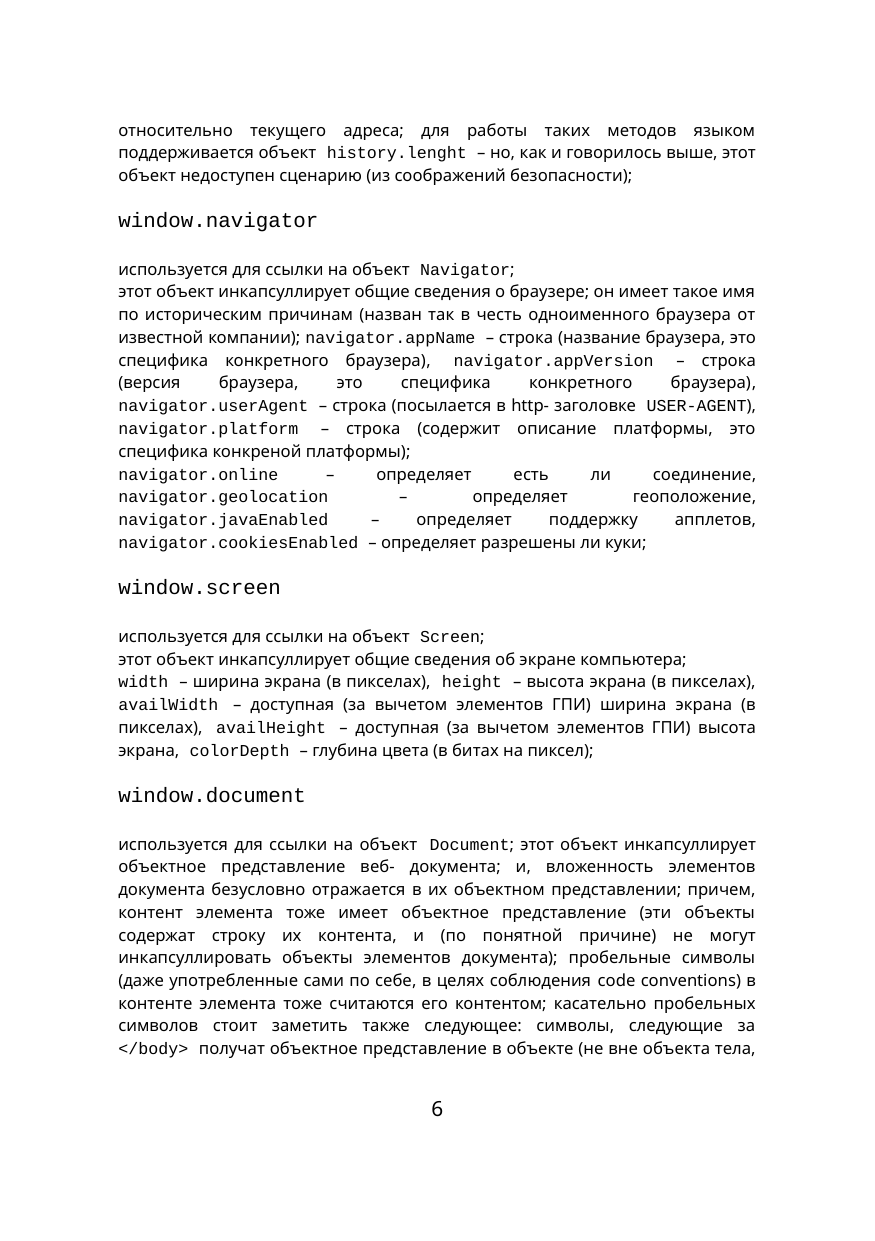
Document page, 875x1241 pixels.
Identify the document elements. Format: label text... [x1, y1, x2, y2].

text width – ширина экрана (в пикселах), height – высота экрана (в пикселах), availWidth – доступная (за вычетом элементов ГПИ) ширина экрана (в пикселах), availHeight – доступная (за вычетом элементов ГПИ) высота экрана, colorDepth – глубина цвета (в битах на пиксел); [118, 670, 756, 761]
text используется для ссылки на объект Document; этот объект инкапсуллирует объектное представление веб- документа; и, вложенность элементов документа безусловно отражается в их объектном представлении; причем, контент элемента тоже имеет объектное представление (эти объекты содержат строку их контента, и (по понятной причине) не могут инкапсуллировать объекты элементов документа); пробельные символы (даже употребленные сами по себе, в целях соблюдения code conventions) в контенте элемента тоже считаются его контентом; касательно пробельных символов стоит заметить также следующее: символы, следующие за </body> получат объектное представление в объекте (не вне объекта тела, [118, 832, 756, 1059]
text этот объект инкапсуллирует общие сведения о браузере; он имеет такое имя по историческим причинам (назван так в честь одноименного браузера от известной компании); navigator.appName – строка (название браузера, это специфика конкретного браузера), navigator.appVersion – строка (версия браузера, это специфика конкретного браузера), navigator.userAgent – строка (посылается в http- заголовке USER-AGENT), navigator.platform – строка (содержит описание платформы, это специфика конкреной платформы); [118, 280, 756, 462]
text window.navigator [118, 210, 756, 234]
text используется для ссылки на объект Screen; [118, 624, 756, 647]
text navigator.online – определяет есть ли соединение, navigator.geolocation – определяет геоположение, navigator.javaEnabled – определяет поддержку апплетов, navigator.cookiesEnabled – определяет разрешены ли куки; [118, 462, 756, 553]
text window.document [118, 785, 756, 808]
text относительно текущего адреса; для работы таких методов языком поддерживается объект history.lenght – но, как и говорилось выше, этот объект недоступен сценарию (из соображений безопасности); [118, 118, 756, 186]
text window.screen [118, 577, 756, 601]
text используется для ссылки на объект Navigator; [118, 257, 756, 280]
text этот объект инкапсуллирует общие сведения об экране компьютера; [118, 647, 756, 670]
